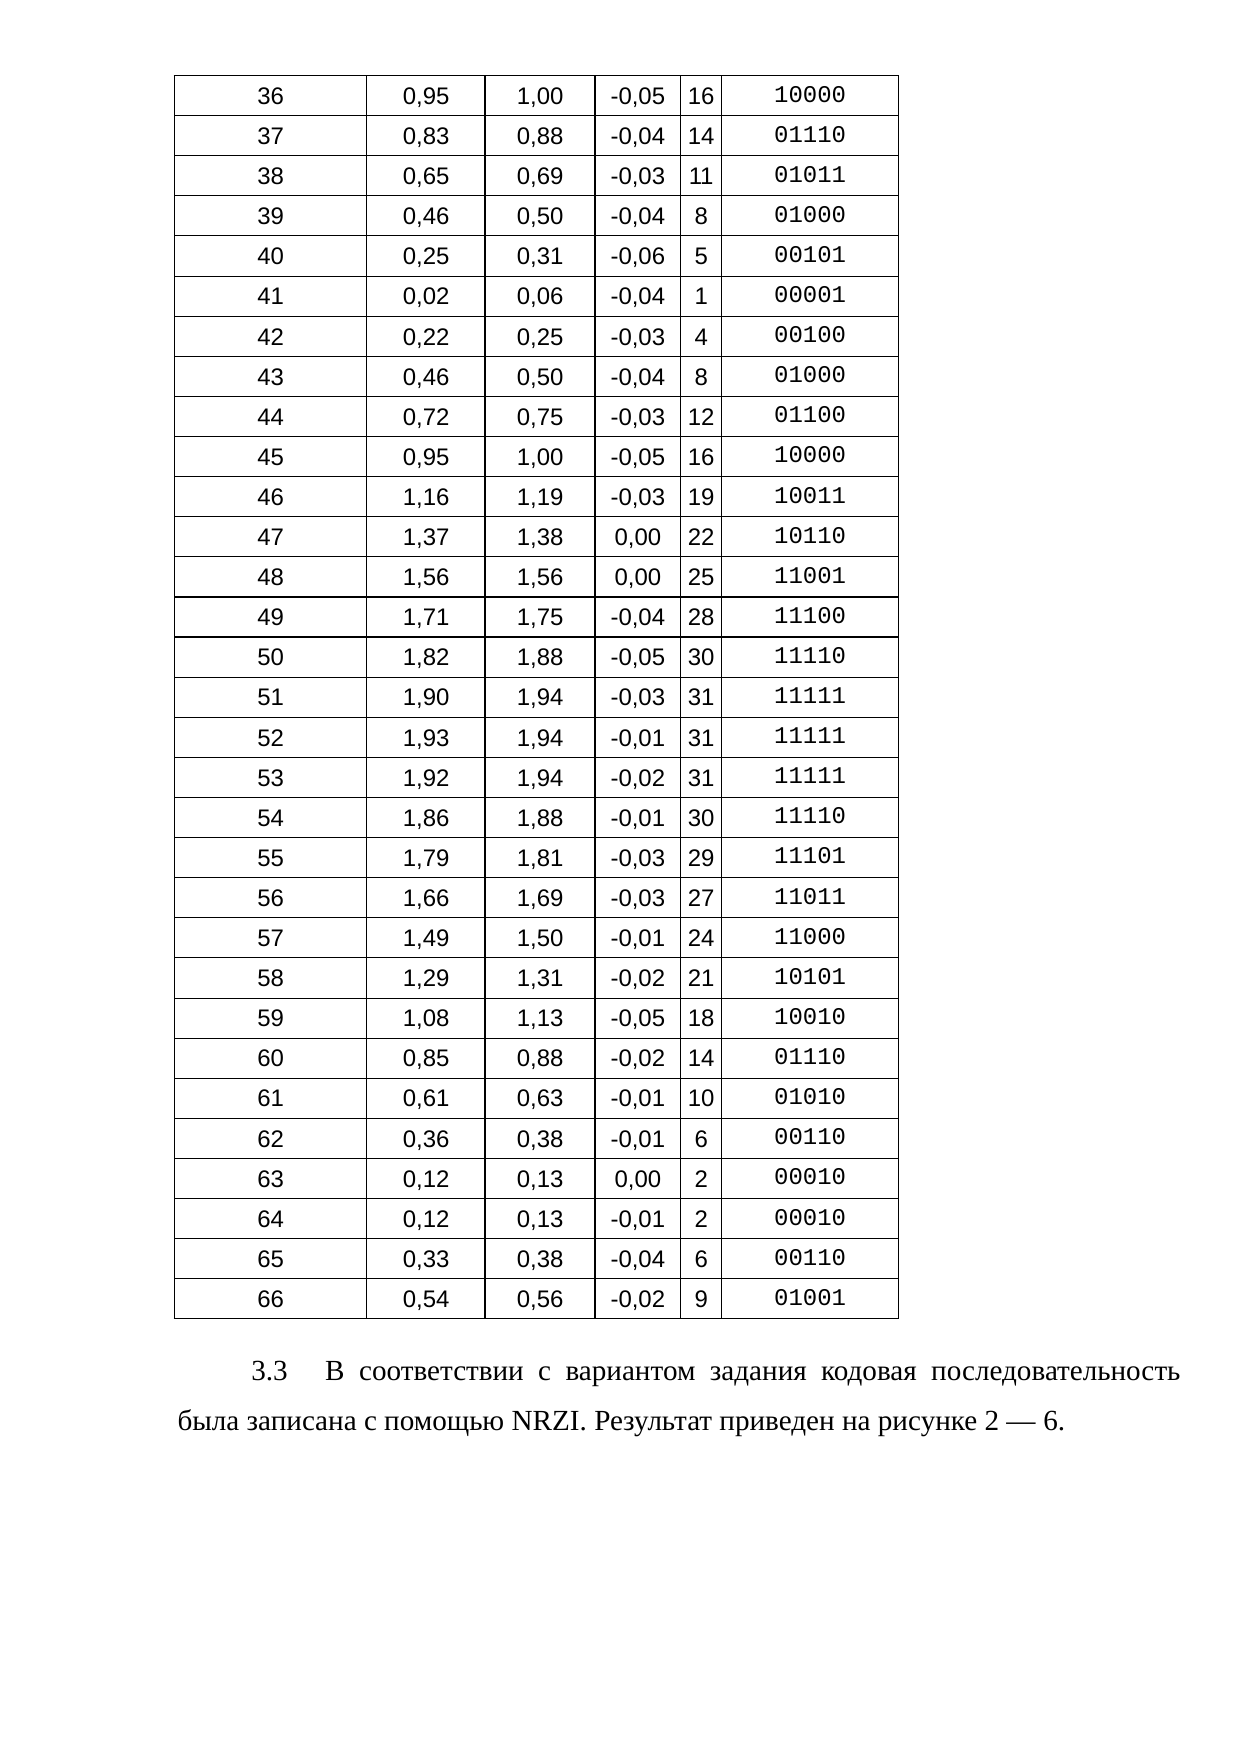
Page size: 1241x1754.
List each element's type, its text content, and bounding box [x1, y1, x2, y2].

table_cell 0,46 [367, 196, 484, 235]
table_cell 00001 [722, 277, 898, 316]
table_cell 11 [681, 156, 721, 195]
table_cell 11100 [722, 598, 898, 636]
table_cell 0,88 [486, 1039, 594, 1078]
table_cell 0,25 [486, 317, 594, 356]
table_cell 10011 [722, 477, 898, 516]
table_cell 49 [175, 598, 366, 636]
table_cell 1,94 [486, 758, 594, 797]
table_cell 01100 [722, 397, 898, 436]
table_cell 0,69 [486, 156, 594, 195]
table_cell 31 [681, 718, 721, 757]
table_cell 1,56 [367, 557, 484, 596]
table_cell -0,04 [596, 598, 680, 636]
table_cell 1,88 [486, 798, 594, 837]
table_cell 1,69 [486, 878, 594, 917]
table_cell 41 [175, 277, 366, 316]
table_cell 31 [681, 678, 721, 717]
table_cell 14 [681, 116, 721, 155]
table_cell 0,36 [367, 1119, 484, 1158]
table_cell 48 [175, 557, 366, 596]
table_cell 0,75 [486, 397, 594, 436]
table_cell 01010 [722, 1079, 898, 1118]
table_cell 45 [175, 437, 366, 476]
table_cell 66 [175, 1279, 366, 1318]
table_cell 0,00 [596, 517, 680, 556]
table_cell 1,29 [367, 958, 484, 997]
table_cell 52 [175, 718, 366, 757]
table_cell -0,03 [596, 878, 680, 917]
table_cell 0,00 [596, 1159, 680, 1198]
table_cell 53 [175, 758, 366, 797]
table_cell 1,88 [486, 638, 594, 677]
table_cell 11111 [722, 718, 898, 757]
table_cell 11110 [722, 638, 898, 677]
table_cell 1,94 [486, 678, 594, 717]
table_cell 43 [175, 357, 366, 396]
table_cell 01001 [722, 1279, 898, 1318]
table_cell 30 [681, 798, 721, 837]
table_cell 30 [681, 638, 721, 677]
table_cell 10 [681, 1079, 721, 1118]
table_cell 0,61 [367, 1079, 484, 1118]
table_cell 31 [681, 758, 721, 797]
table_cell 6 [681, 1119, 721, 1158]
table_cell 1,93 [367, 718, 484, 757]
table_cell 10000 [722, 437, 898, 476]
table_cell 0,12 [367, 1159, 484, 1198]
table_cell 0,31 [486, 236, 594, 276]
table_cell 1,08 [367, 999, 484, 1037]
table_cell 58 [175, 958, 366, 997]
table_cell 0,13 [486, 1159, 594, 1198]
table_cell -0,03 [596, 678, 680, 717]
table_cell 18 [681, 999, 721, 1037]
table_cell 0,88 [486, 116, 594, 155]
table_cell 1 [681, 277, 721, 316]
table_cell -0,05 [596, 638, 680, 677]
table_cell 65 [175, 1239, 366, 1278]
table_cell 0,25 [367, 236, 484, 276]
table_cell 14 [681, 1039, 721, 1078]
table_cell -0,03 [596, 838, 680, 877]
table_cell 1,13 [486, 999, 594, 1037]
table_cell 8 [681, 357, 721, 396]
table_cell 44 [175, 397, 366, 436]
table_cell -0,02 [596, 1279, 680, 1318]
table_cell 11110 [722, 798, 898, 837]
table_cell 1,90 [367, 678, 484, 717]
table_cell 1,81 [486, 838, 594, 877]
table_cell 0,65 [367, 156, 484, 195]
table_cell -0,03 [596, 317, 680, 356]
table_cell -0,03 [596, 397, 680, 436]
table_cell 01011 [722, 156, 898, 195]
table_cell 1,75 [486, 598, 594, 636]
table_cell 0,06 [486, 277, 594, 316]
table_cell -0,01 [596, 1079, 680, 1118]
table_cell 1,56 [486, 557, 594, 596]
table_cell -0,05 [596, 76, 680, 115]
table_cell 0,22 [367, 317, 484, 356]
table_cell 37 [175, 116, 366, 155]
table_cell 62 [175, 1119, 366, 1158]
table_cell 1,86 [367, 798, 484, 837]
table_cell 64 [175, 1199, 366, 1238]
table_cell 22 [681, 517, 721, 556]
table_cell 11001 [722, 557, 898, 596]
table_cell 1,66 [367, 878, 484, 917]
table_cell -0,01 [596, 1119, 680, 1158]
table_cell -0,06 [596, 236, 680, 276]
table_cell 1,71 [367, 598, 484, 636]
table_cell 0,83 [367, 116, 484, 155]
table_cell 0,50 [486, 357, 594, 396]
table_cell 11111 [722, 678, 898, 717]
table_cell -0,03 [596, 477, 680, 516]
table_cell 16 [681, 437, 721, 476]
table_cell -0,03 [596, 156, 680, 195]
table_cell 1,38 [486, 517, 594, 556]
table_cell 0,38 [486, 1119, 594, 1158]
table_cell 63 [175, 1159, 366, 1198]
table_cell 1,19 [486, 477, 594, 516]
table_cell 57 [175, 918, 366, 957]
table_cell 0,63 [486, 1079, 594, 1118]
table_cell 1,50 [486, 918, 594, 957]
table_cell 1,94 [486, 718, 594, 757]
table_cell 0,02 [367, 277, 484, 316]
table_cell 0,38 [486, 1239, 594, 1278]
table_cell -0,02 [596, 758, 680, 797]
table_cell -0,02 [596, 1039, 680, 1078]
table_cell 0,00 [596, 557, 680, 596]
table_cell 00101 [722, 236, 898, 276]
table_cell -0,02 [596, 958, 680, 997]
table_cell 2 [681, 1199, 721, 1238]
table_cell 12 [681, 397, 721, 436]
table_cell 2 [681, 1159, 721, 1198]
table_cell 00110 [722, 1119, 898, 1158]
table_cell -0,05 [596, 437, 680, 476]
table_cell 1,49 [367, 918, 484, 957]
table_cell 0,50 [486, 196, 594, 235]
table_cell 1,37 [367, 517, 484, 556]
table_cell 56 [175, 878, 366, 917]
table_cell -0,04 [596, 196, 680, 235]
table_cell 55 [175, 838, 366, 877]
table_cell 5 [681, 236, 721, 276]
table_cell 59 [175, 999, 366, 1037]
table_cell -0,01 [596, 798, 680, 837]
table_cell 60 [175, 1039, 366, 1078]
table_cell 0,33 [367, 1239, 484, 1278]
table_cell 16 [681, 76, 721, 115]
table_cell 01110 [722, 116, 898, 155]
table_cell 00010 [722, 1199, 898, 1238]
table_cell -0,04 [596, 116, 680, 155]
table_cell 0,72 [367, 397, 484, 436]
table_cell 1,00 [486, 437, 594, 476]
table_cell 11111 [722, 758, 898, 797]
table_cell 0,46 [367, 357, 484, 396]
table_cell 21 [681, 958, 721, 997]
table_cell 11011 [722, 878, 898, 917]
list В соответствии с вариантом задания кодовая последовательность была записана с помощью NRZI. Результат приведен на рисунке 2 — 6. [177, 1353, 1181, 1437]
table_cell 11000 [722, 918, 898, 957]
table_cell 0,13 [486, 1199, 594, 1238]
table_cell 50 [175, 638, 366, 677]
table_cell 10000 [722, 76, 898, 115]
table_cell 28 [681, 598, 721, 636]
table_cell 1,31 [486, 958, 594, 997]
table_cell 00010 [722, 1159, 898, 1198]
table_cell -0,01 [596, 718, 680, 757]
table_cell 0,95 [367, 76, 484, 115]
table_cell 51 [175, 678, 366, 717]
table_cell 47 [175, 517, 366, 556]
table_cell 38 [175, 156, 366, 195]
table_cell 9 [681, 1279, 721, 1318]
table_cell 0,56 [486, 1279, 594, 1318]
table_cell 61 [175, 1079, 366, 1118]
table_cell 4 [681, 317, 721, 356]
table_cell 1,79 [367, 838, 484, 877]
table_cell 54 [175, 798, 366, 837]
table_cell 0,12 [367, 1199, 484, 1238]
table_cell 10101 [722, 958, 898, 997]
table_cell 00110 [722, 1239, 898, 1278]
table_cell 11101 [722, 838, 898, 877]
table_cell 0,54 [367, 1279, 484, 1318]
table_cell 00100 [722, 317, 898, 356]
table_cell -0,04 [596, 357, 680, 396]
table_cell -0,01 [596, 1199, 680, 1238]
table_cell 1,16 [367, 477, 484, 516]
table_cell 29 [681, 838, 721, 877]
table_cell 6 [681, 1239, 721, 1278]
table_cell 25 [681, 557, 721, 596]
table_cell 27 [681, 878, 721, 917]
table_cell 01000 [722, 196, 898, 235]
table_cell 8 [681, 196, 721, 235]
table_cell 24 [681, 918, 721, 957]
table_cell -0,04 [596, 1239, 680, 1278]
table_cell 01000 [722, 357, 898, 396]
table_cell -0,04 [596, 277, 680, 316]
table_cell 19 [681, 477, 721, 516]
table_cell 0,85 [367, 1039, 484, 1078]
table_cell 46 [175, 477, 366, 516]
table_cell 10010 [722, 999, 898, 1037]
table_cell 36 [175, 76, 366, 115]
table_cell -0,05 [596, 999, 680, 1037]
table_cell 1,82 [367, 638, 484, 677]
table_cell 1,92 [367, 758, 484, 797]
table_cell 42 [175, 317, 366, 356]
table_cell 0,95 [367, 437, 484, 476]
table_cell -0,01 [596, 918, 680, 957]
table_cell 01110 [722, 1039, 898, 1078]
table_cell 39 [175, 196, 366, 235]
table_cell 40 [175, 236, 366, 276]
table_cell 10110 [722, 517, 898, 556]
table_cell 1,00 [486, 76, 594, 115]
